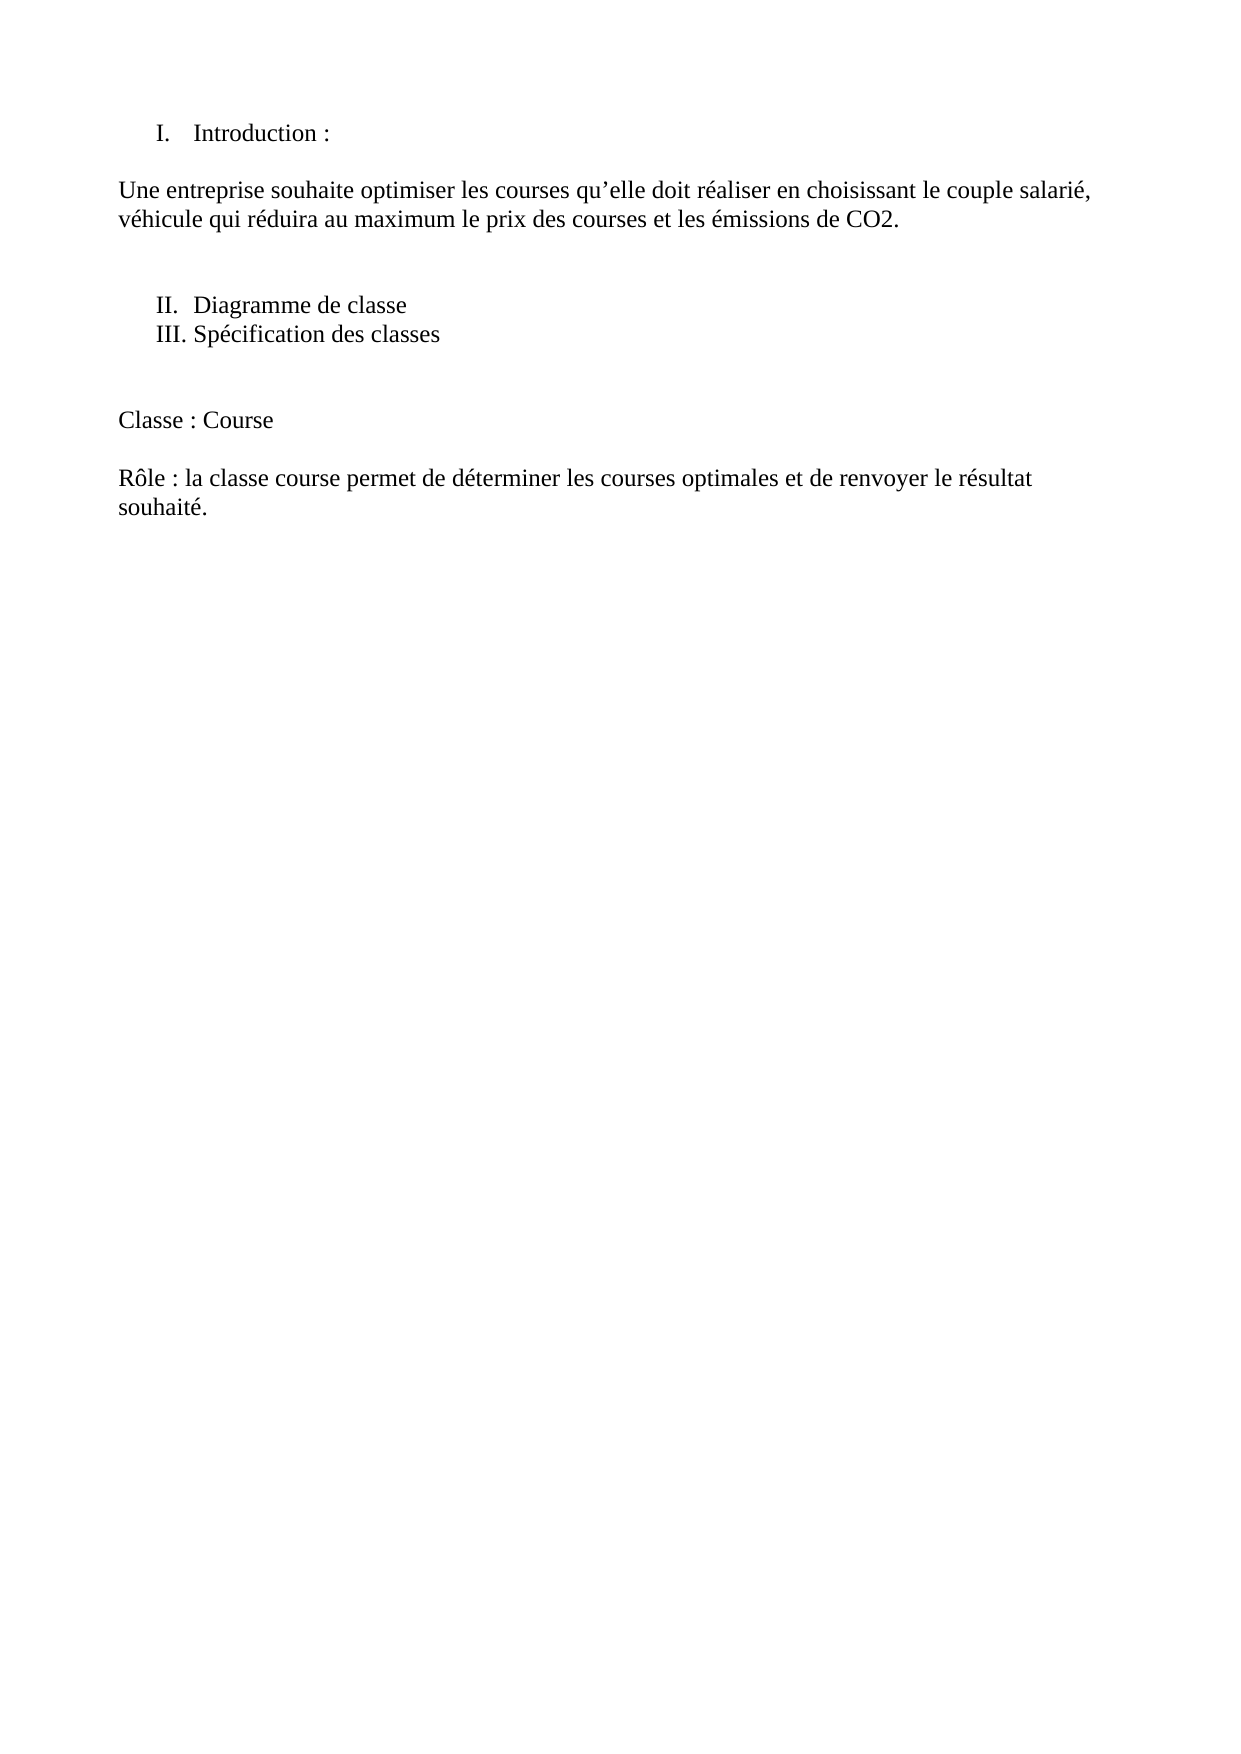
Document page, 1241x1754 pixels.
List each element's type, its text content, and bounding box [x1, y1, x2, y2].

list Spécification des classes [156, 319, 1122, 348]
list Introduction : [156, 118, 1122, 147]
list Diagramme de classe [156, 291, 1122, 319]
text Une entreprise souhaite optimiser les courses qu’elle doit réaliser en choisissant le couple salarié, véhicule qui réduira au maximum le prix des courses et les émissions de CO2. [118, 176, 1122, 233]
text Rôle : la classe course permet de déterminer les courses optimales et de renvoyer le résultat souhaité. [118, 463, 1122, 521]
text Classe : Course [118, 406, 1122, 434]
